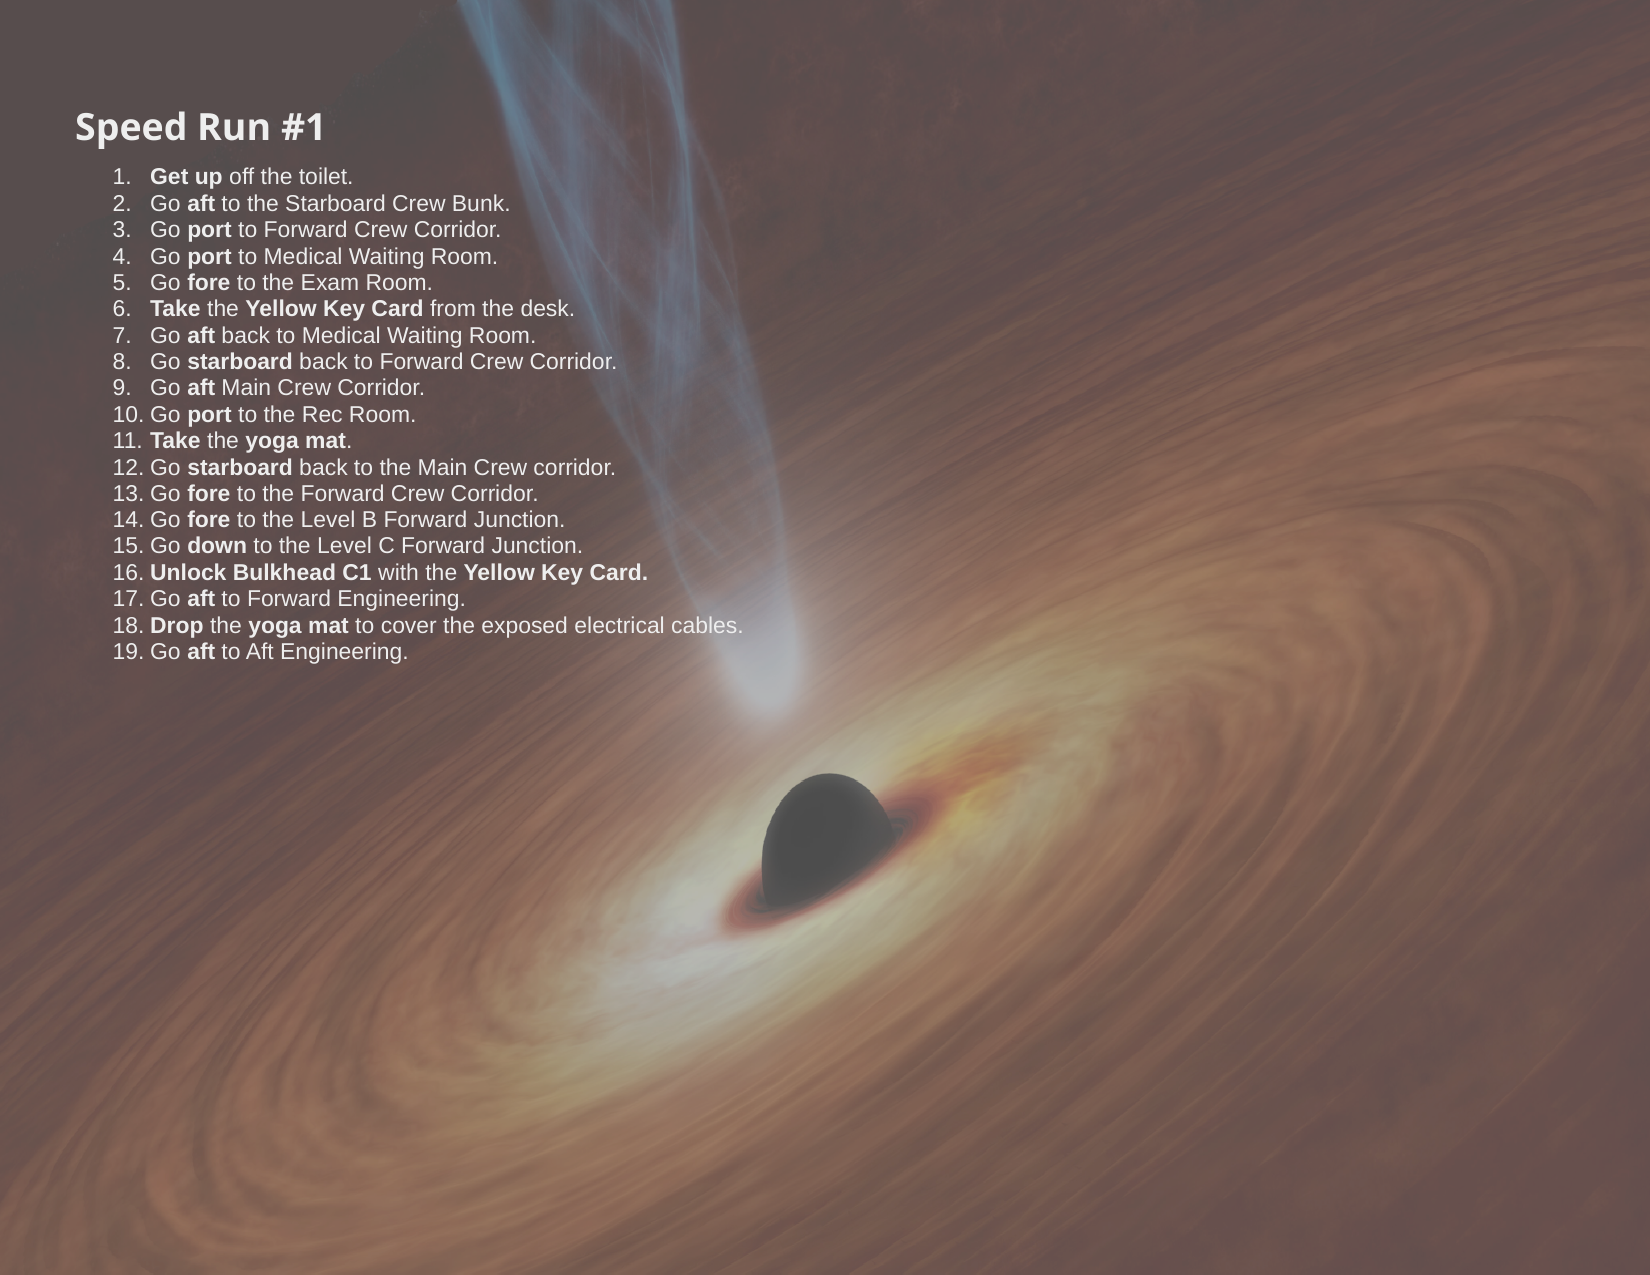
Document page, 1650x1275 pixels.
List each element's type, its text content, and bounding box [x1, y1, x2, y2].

list Go port to the Rec Room. [112, 401, 1575, 427]
list Go aft back to Medical Waiting Room. [112, 322, 1575, 348]
list Unlock Bulkhead C1 with the Yellow Key Card. [112, 559, 1575, 585]
list Take the Yellow Key Card from the desk. [112, 295, 1575, 322]
list Get up off the toilet. [112, 163, 1575, 190]
list Go fore to the Level B Forward Junction. [112, 506, 1575, 532]
list Go aft to the Starboard Crew Bunk. [112, 190, 1575, 216]
list Go aft Main Crew Corridor. [112, 374, 1575, 401]
list Go starboard back to the Main Crew corridor. [112, 453, 1575, 480]
list Go fore to the Forward Crew Corridor. [112, 480, 1575, 506]
subtitle Speed Run #1 [75, 100, 1575, 151]
list Drop the yoga mat to cover the exposed electrical cables. [112, 612, 1575, 638]
list Go down to the Level C Forward Junction. [112, 532, 1575, 559]
list Go aft to Forward Engineering. [112, 585, 1575, 612]
list Take the yoga mat. [112, 427, 1575, 453]
list Go aft to Aft Engineering. [112, 638, 1575, 664]
list Go starboard back to Forward Crew Corridor. [112, 348, 1575, 374]
list Go fore to the Exam Room. [112, 269, 1575, 295]
list Go port to Forward Crew Corridor. [112, 216, 1575, 243]
list Go port to Medical Waiting Room. [112, 243, 1575, 269]
